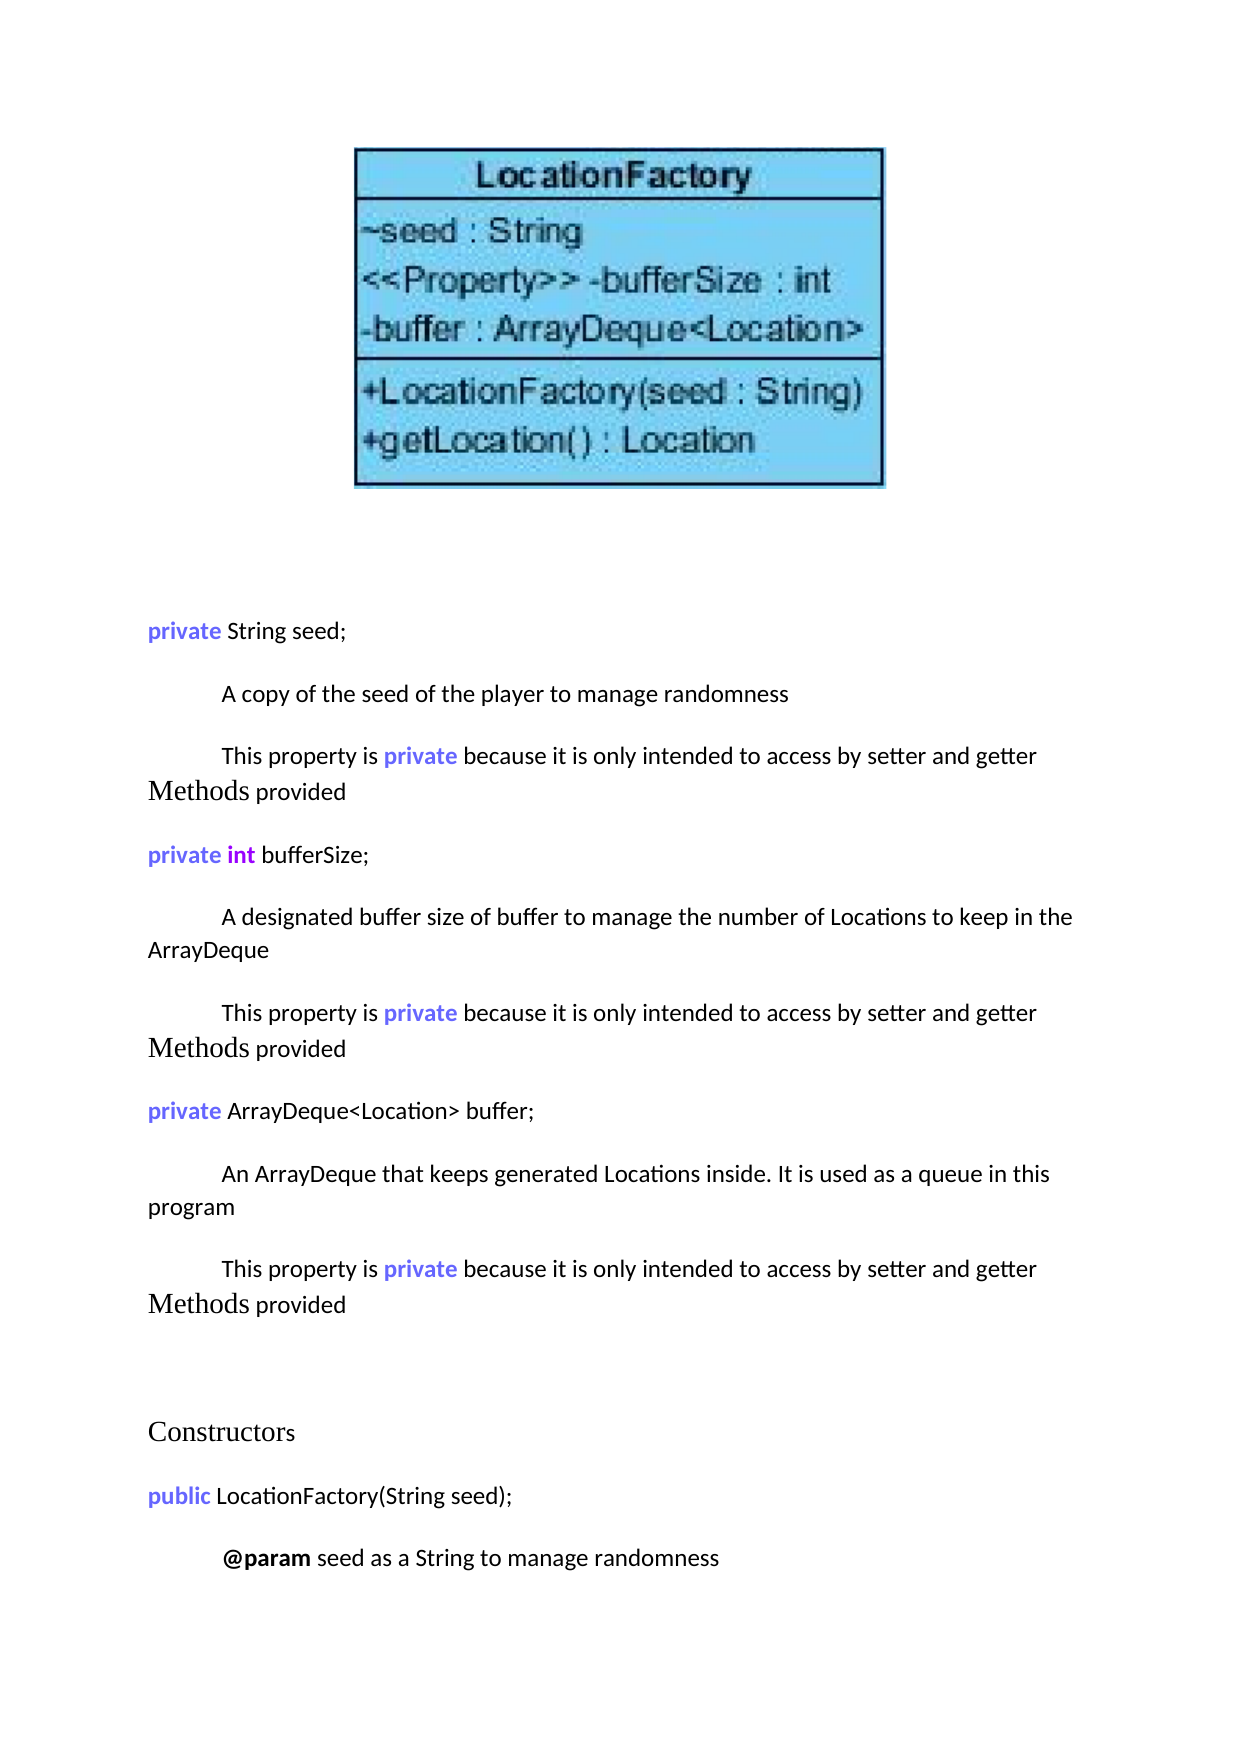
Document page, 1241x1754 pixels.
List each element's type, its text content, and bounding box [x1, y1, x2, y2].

text @param seed as a String to manage randomness [148, 1542, 1093, 1573]
text private String seed; [148, 615, 1093, 646]
text Constructors [148, 1414, 1093, 1448]
text A copy of the seed of the player to manage randomness [148, 678, 1093, 708]
text A designated buffer size of buffer to manage the number of Locations to keep in the ArrayDeque [148, 901, 1093, 965]
text private int bufferSize; [148, 839, 1093, 869]
picture [353, 147, 887, 489]
text This property is private because it is only intended to access by setter and getter Methods provided [148, 997, 1093, 1063]
text public LocationFactory(String seed); [148, 1480, 1093, 1510]
text This property is private because it is only intended to access by setter and getter Methods provided [148, 1253, 1093, 1320]
text An ArrayDeque that keeps generated Locations inside. It is used as a queue in this program [148, 1158, 1093, 1221]
text private ArrayDeque<Location> buffer; [148, 1095, 1093, 1126]
text This property is private because it is only intended to access by setter and getter Methods provided [148, 740, 1093, 807]
